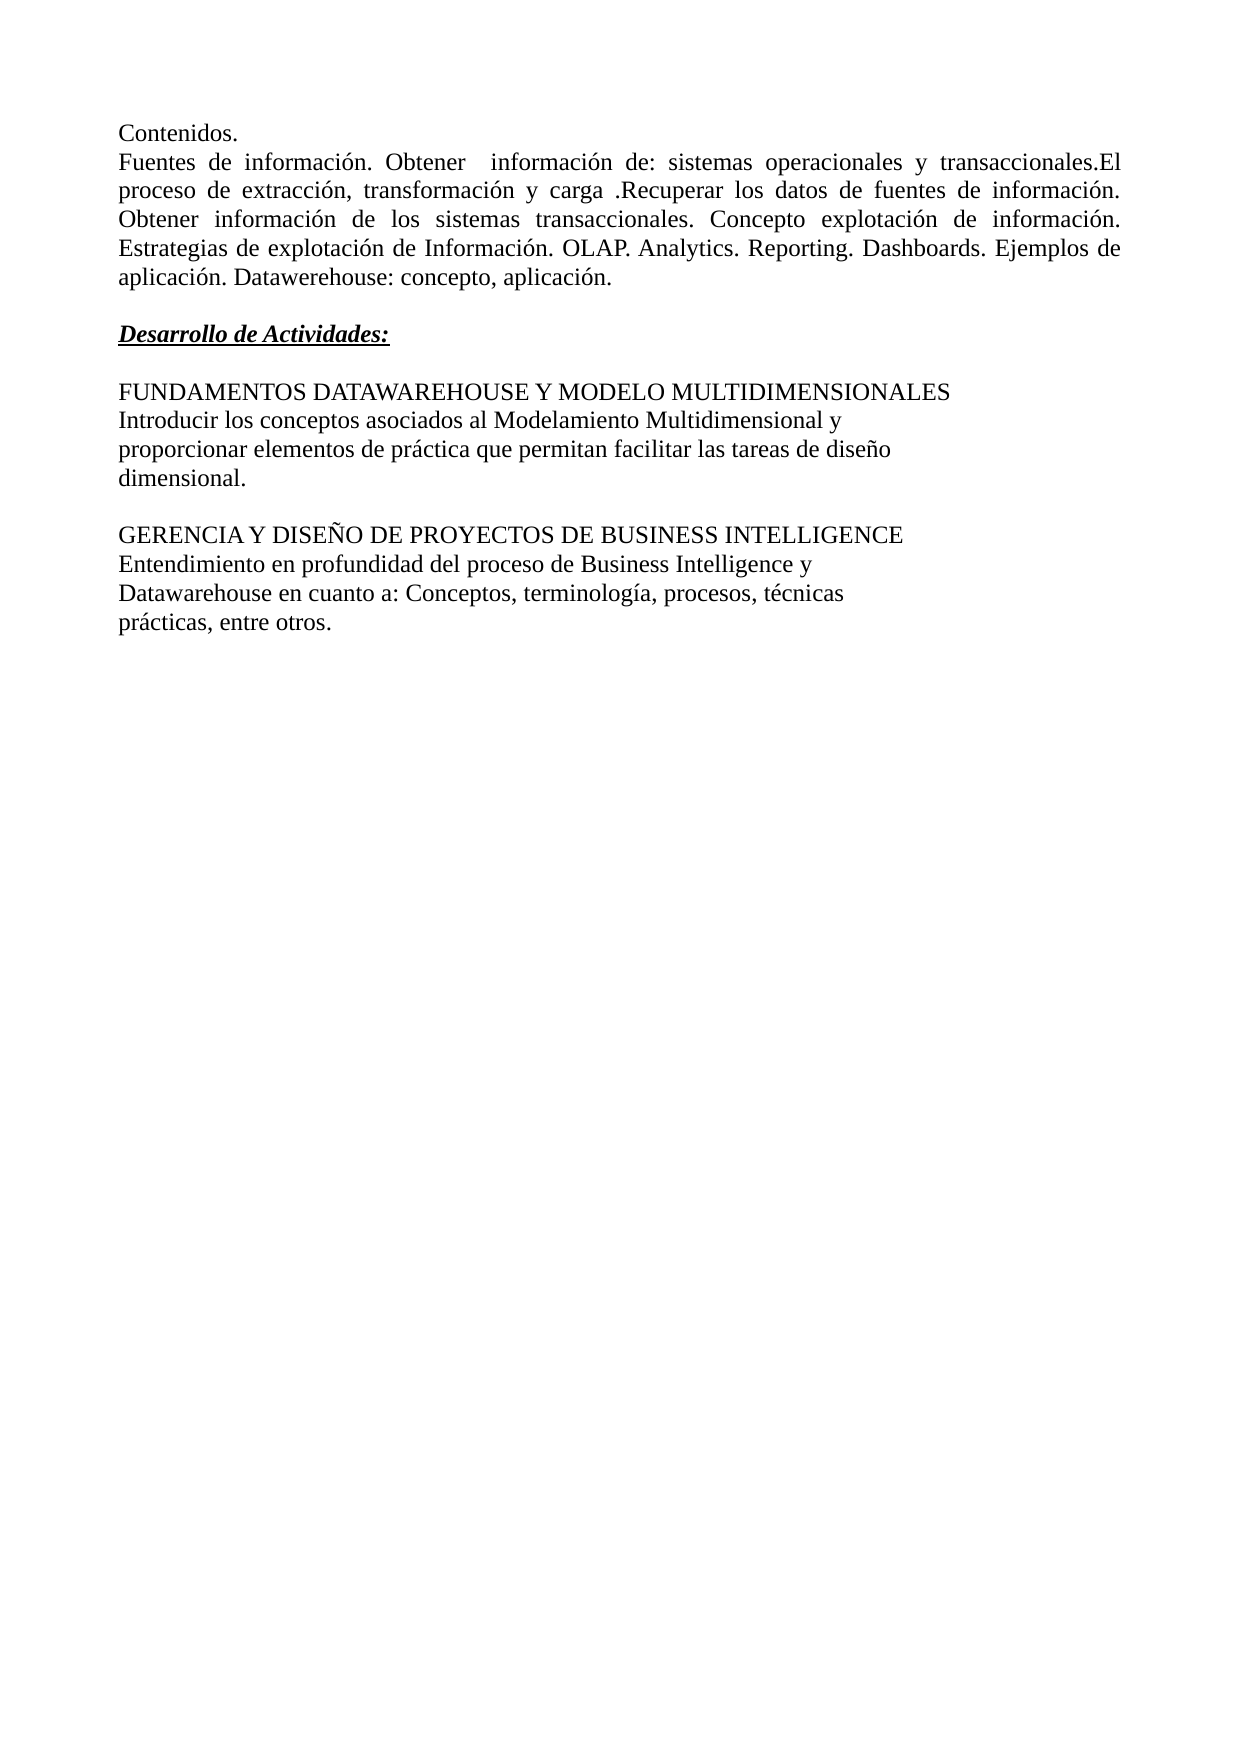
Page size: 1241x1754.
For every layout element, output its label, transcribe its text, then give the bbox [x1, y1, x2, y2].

text Contenidos. [118, 118, 1122, 147]
text Desarrollo de Actividades: [118, 319, 1122, 348]
text prácticas, entre otros. [118, 607, 1122, 636]
text proporcionar elementos de práctica que permitan facilitar las tareas de diseño [118, 434, 1122, 463]
text Introducir los conceptos asociados al Modelamiento Multidimensional y [118, 406, 1122, 434]
text FUNDAMENTOS DATAWAREHOUSE Y MODELO MULTIDIMENSIONALES [118, 377, 1122, 406]
text Fuentes de información. Obtener información de: sistemas operacionales y transaccionales.El proceso de extracción, transformación y carga .Recuperar los datos de fuentes de información. Obtener información de los sistemas transaccionales. Concepto explotación de información. Estrategias de explotación de Información. OLAP. Analytics. Reporting. Dashboards. Ejemplos de aplicación. Datawerehouse: concepto, aplicación. [118, 147, 1122, 291]
text dimensional. [118, 463, 1122, 492]
text Datawarehouse en cuanto a: Conceptos, terminología, procesos, técnicas [118, 578, 1122, 607]
text GERENCIA Y DISEÑO DE PROYECTOS DE BUSINESS INTELLIGENCE [118, 521, 1122, 549]
text Entendimiento en profundidad del proceso de Business Intelligence y [118, 549, 1122, 578]
